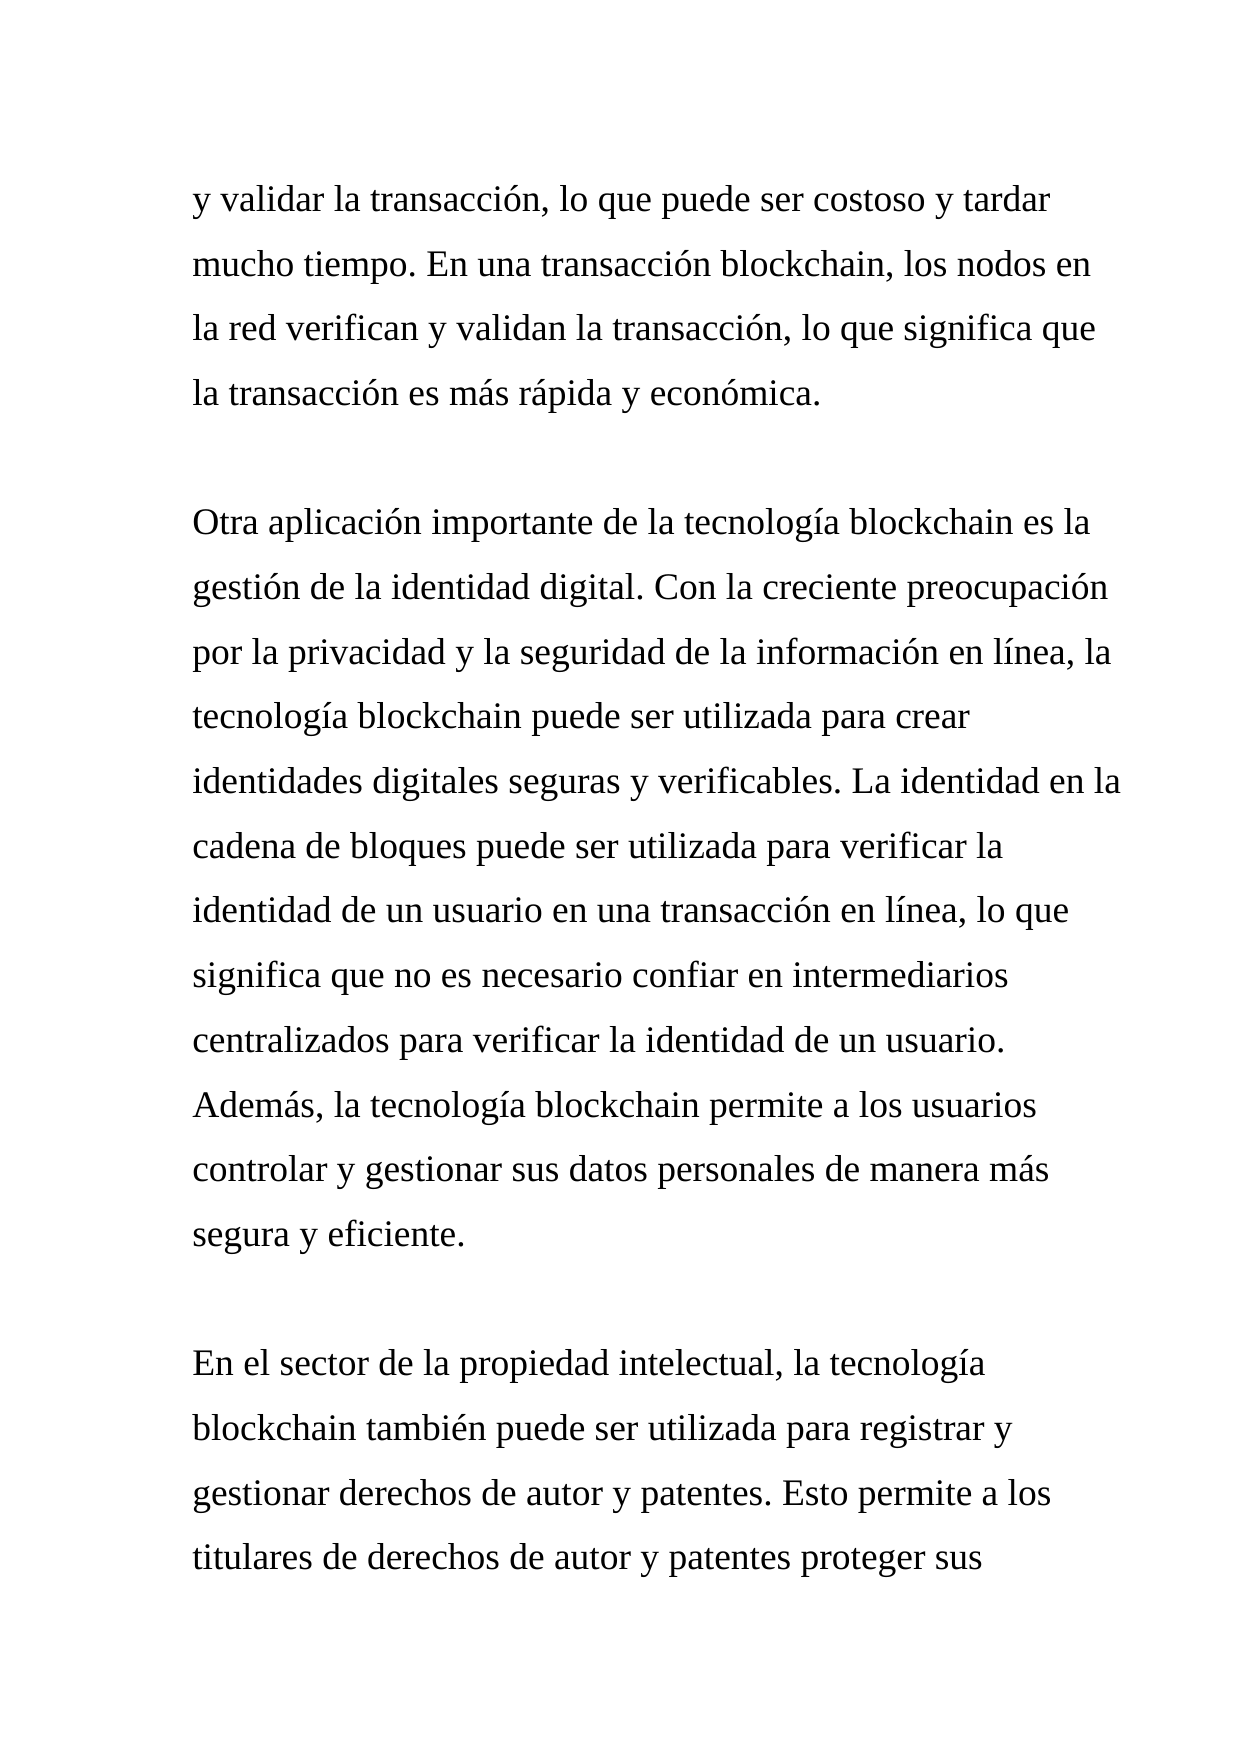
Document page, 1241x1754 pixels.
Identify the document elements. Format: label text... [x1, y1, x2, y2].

text Otra aplicación importante de la tecnología blockchain es la gestión de la identidad digital. Con la creciente preocupación por la privacidad y la seguridad de la información en línea, la tecnología blockchain puede ser utilizada para crear identidades digitales seguras y verificables. La identidad en la cadena de bloques puede ser utilizada para verificar la identidad de un usuario en una transacción en línea, lo que significa que no es necesario confiar en intermediarios centralizados para verificar la identidad de un usuario. Además, la tecnología blockchain permite a los usuarios controlar y gestionar sus datos personales de manera más segura y eficiente. [192, 500, 1122, 1254]
text En el sector de la propiedad intelectual, la tecnología blockchain también puede ser utilizada para registrar y gestionar derechos de autor y patentes. Esto permite a los titulares de derechos de autor y patentes proteger sus [192, 1341, 1122, 1578]
text y validar la transacción, lo que puede ser costoso y tardar mucho tiempo. En una transacción blockchain, los nodos en la red verifican y validan la transacción, lo que significa que la transacción es más rápida y económica. [192, 176, 1122, 413]
